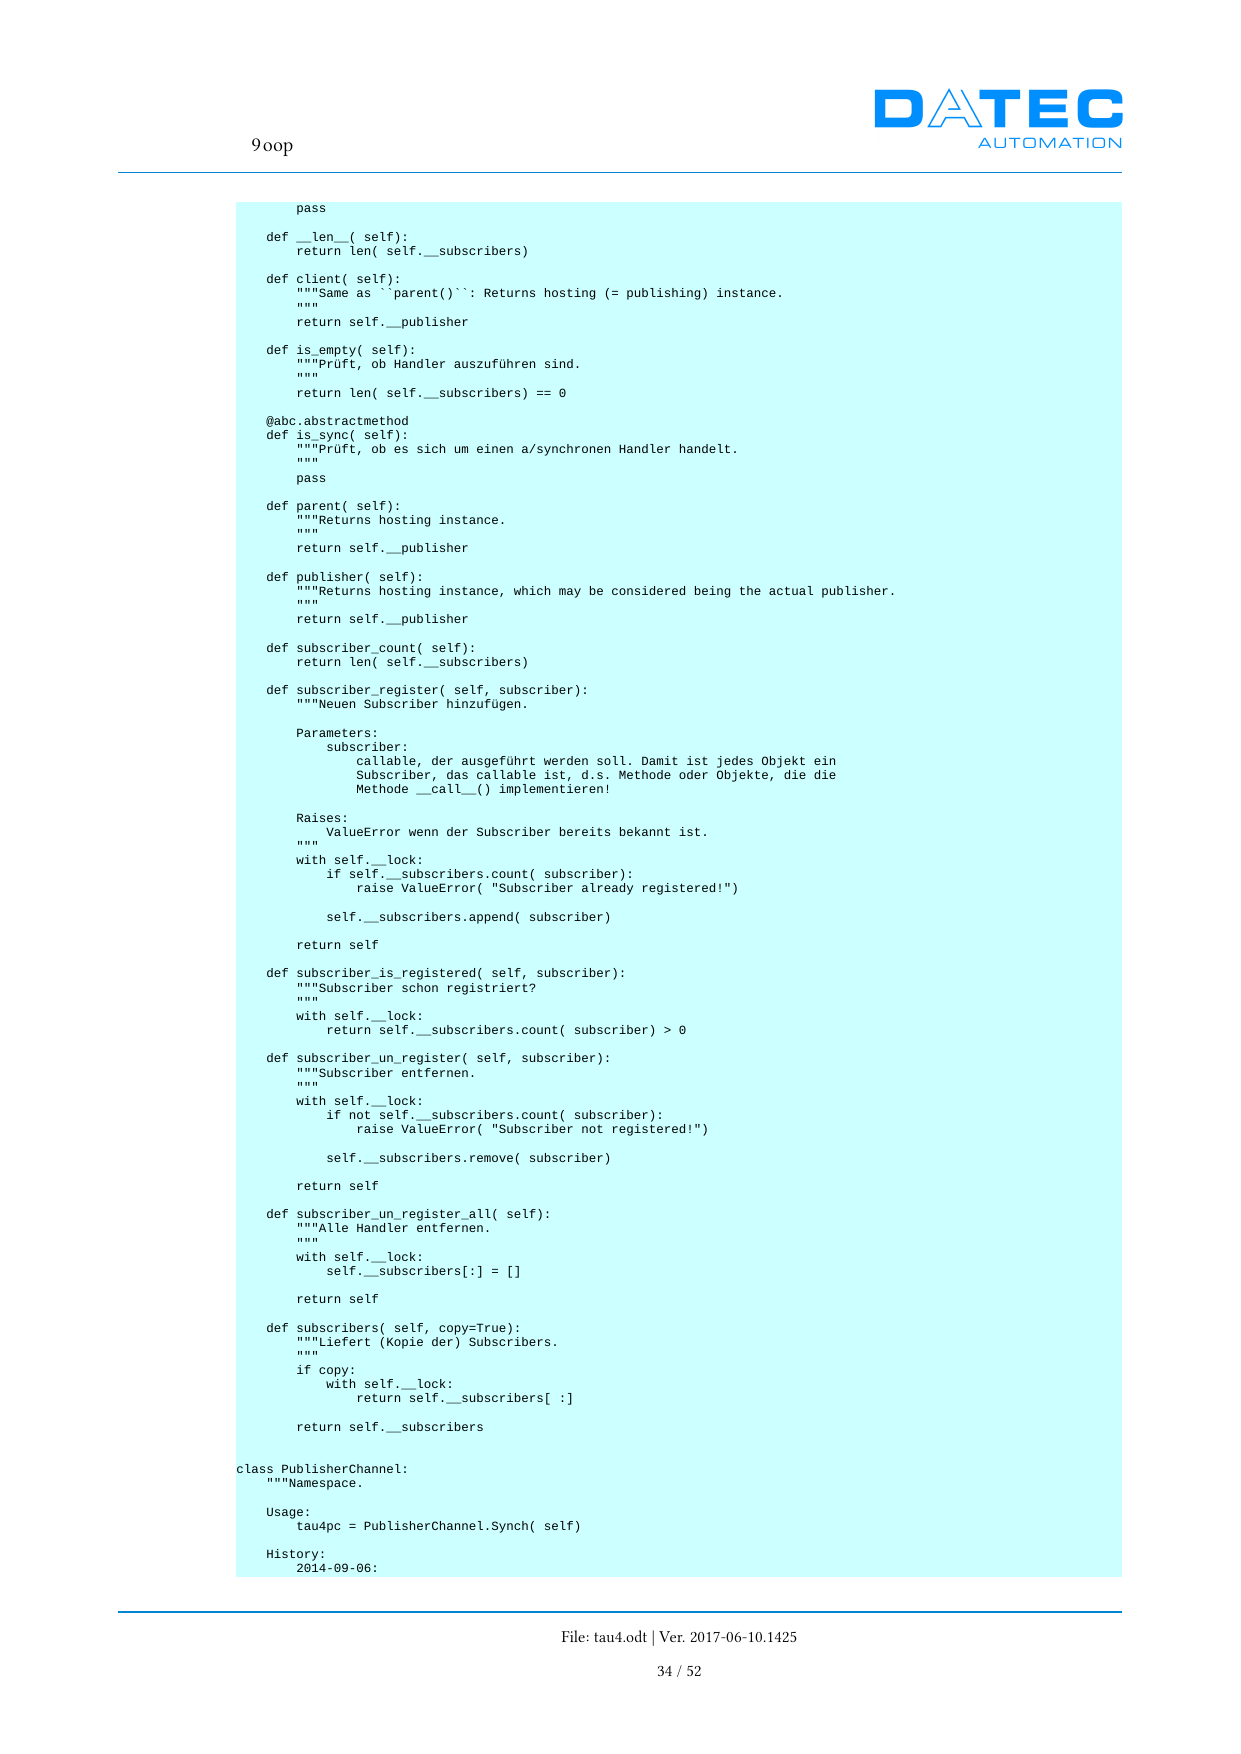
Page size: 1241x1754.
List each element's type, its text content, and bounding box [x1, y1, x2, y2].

text """Neuen Subscriber hinzufügen. [236, 698, 1122, 712]
text self.__subscribers[:] = [] [236, 1265, 1122, 1279]
text """Liefert (Kopie der) Subscribers. [236, 1336, 1122, 1350]
text """ [236, 302, 1122, 316]
text return len( self.__subscribers) == 0 [236, 387, 1122, 401]
text def subscribers( self, copy=True): [236, 1322, 1122, 1336]
text """Returns hosting instance, which may be considered being the actual publisher. [236, 585, 1122, 599]
text return self [236, 1293, 1122, 1307]
text ValueError wenn der Subscriber bereits bekannt ist. [236, 826, 1122, 840]
text raise ValueError( "Subscriber not registered!") [236, 1123, 1122, 1137]
text def subscriber_register( self, subscriber): [236, 684, 1122, 698]
text with self.__lock: [236, 1010, 1122, 1024]
text pass [236, 472, 1122, 486]
text Usage: [236, 1506, 1122, 1520]
text """Prüft, ob Handler auszuführen sind. [236, 358, 1122, 372]
text Methode __call__() implementieren! [236, 783, 1122, 797]
text History: [236, 1548, 1122, 1562]
text with self.__lock: [236, 1378, 1122, 1392]
text Parameters: [236, 727, 1122, 741]
text return self [236, 939, 1122, 953]
text """ [236, 599, 1122, 613]
text return self.__subscribers.count( subscriber) > 0 [236, 1024, 1122, 1038]
text tau4pc = PublisherChannel.Synch( self) [236, 1520, 1122, 1534]
text """ [236, 372, 1122, 387]
text self.__subscribers.remove( subscriber) [236, 1152, 1122, 1166]
text """Subscriber entfernen. [236, 1067, 1122, 1081]
text raise ValueError( "Subscriber already registered!") [236, 882, 1122, 897]
text @abc.abstractmethod [236, 415, 1122, 429]
text """ [236, 996, 1122, 1010]
text def client( self): [236, 273, 1122, 287]
text def is_sync( self): [236, 429, 1122, 443]
text with self.__lock: [236, 1095, 1122, 1109]
text def subscriber_is_registered( self, subscriber): [236, 967, 1122, 982]
text """Namespace. [236, 1477, 1122, 1492]
text def publisher( self): [236, 571, 1122, 585]
text self.__subscribers.append( subscriber) [236, 911, 1122, 925]
text """ [236, 1237, 1122, 1251]
text Subscriber, das callable ist, d.s. Methode oder Objekte, die die [236, 769, 1122, 783]
text """ [236, 457, 1122, 472]
text """Subscriber schon registriert? [236, 982, 1122, 996]
picture [874, 88, 1123, 148]
text return self.__publisher [236, 613, 1122, 627]
text """ [236, 1350, 1122, 1364]
text def subscriber_count( self): [236, 642, 1122, 656]
text return self.__subscribers[ :] [236, 1392, 1122, 1407]
text def is_empty( self): [236, 344, 1122, 358]
text """ [236, 528, 1122, 542]
text return self.__subscribers [236, 1421, 1122, 1435]
text """Alle Handler entfernen. [236, 1222, 1122, 1237]
text def parent( self): [236, 500, 1122, 514]
text class PublisherChannel: [236, 1463, 1122, 1477]
text if copy: [236, 1364, 1122, 1378]
text """Prüft, ob es sich um einen a/synchronen Handler handelt. [236, 443, 1122, 457]
text """ [236, 1081, 1122, 1095]
text subscriber: [236, 741, 1122, 755]
text if not self.__subscribers.count( subscriber): [236, 1109, 1122, 1123]
text return len( self.__subscribers) [236, 656, 1122, 670]
text with self.__lock: [236, 854, 1122, 868]
text def subscriber_un_register_all( self): [236, 1208, 1122, 1222]
text callable, der ausgeführt werden soll. Damit ist jedes Objekt ein [236, 755, 1122, 769]
text return len( self.__subscribers) [236, 245, 1122, 259]
text """ [236, 840, 1122, 854]
text 2014-09-06: [236, 1562, 1122, 1577]
text return self [236, 1180, 1122, 1194]
text return self.__publisher [236, 316, 1122, 330]
text """Same as ``parent()``: Returns hosting (= publishing) instance. [236, 287, 1122, 302]
text with self.__lock: [236, 1251, 1122, 1265]
text return self.__publisher [236, 542, 1122, 557]
text def subscriber_un_register( self, subscriber): [236, 1052, 1122, 1067]
text Raises: [236, 812, 1122, 826]
text """Returns hosting instance. [236, 514, 1122, 528]
text if self.__subscribers.count( subscriber): [236, 868, 1122, 882]
text pass [236, 202, 1122, 217]
text def __len__( self): [236, 231, 1122, 245]
